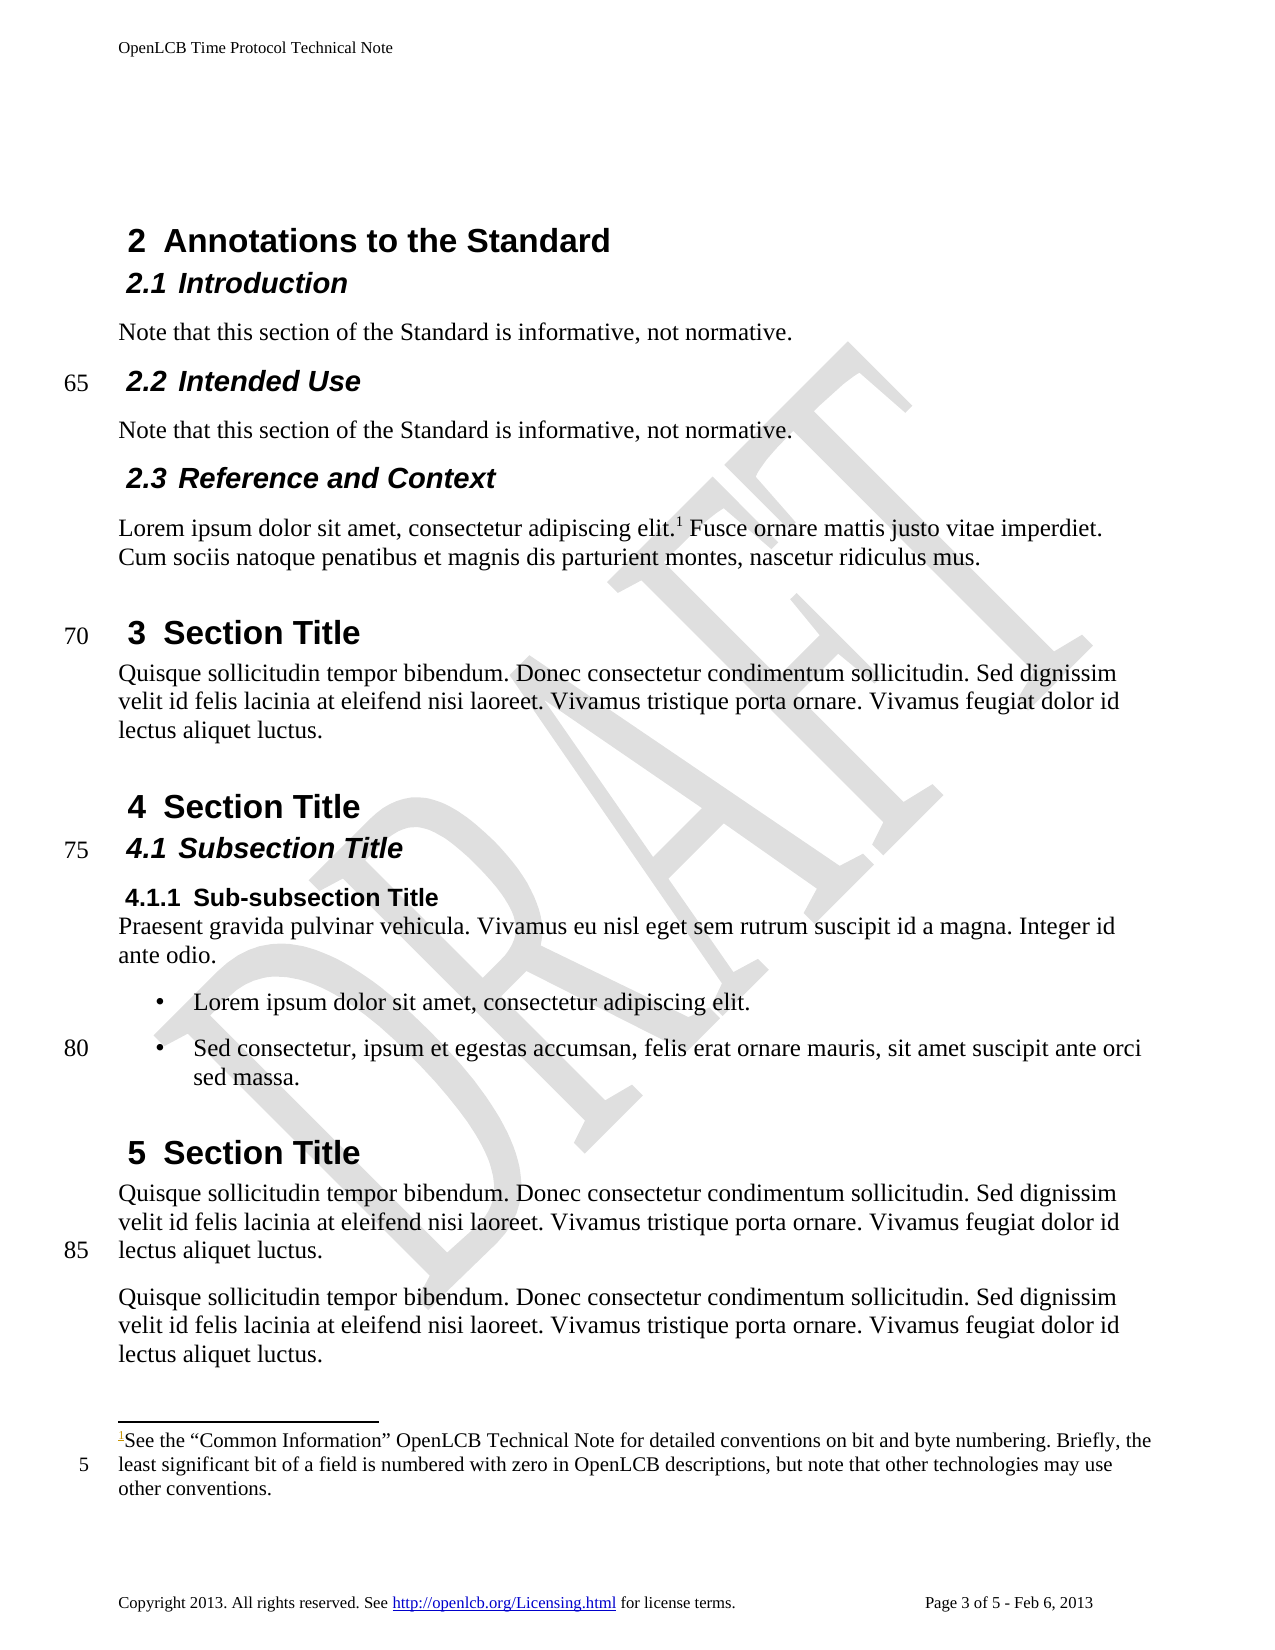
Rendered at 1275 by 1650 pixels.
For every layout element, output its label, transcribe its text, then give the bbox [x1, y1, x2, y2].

list Lorem ipsum dolor sit amet, consectetur adipiscing elit. [212, 987, 363, 1015]
text Note that this section of the Standard is informative, not normative. [118, 415, 773, 444]
text Praesent gravida pulvinar vehicula. Vivamus eu nisl eget sem rutrum suscipit id a magna. Integer id ante odio. [692, 911, 1157, 969]
subtitle Subsection Title [790, 831, 1157, 865]
text Note that this section of the Standard is informative, not normative. [819, 415, 1157, 444]
text Praesent gravida pulvinar vehicula. Vivamus eu nisl eget sem rutrum suscipit id a magna. Integer id ante odio. [118, 911, 432, 969]
subtitle Sub-subsection Title [829, 883, 1157, 911]
subtitle Reference and Context [118, 462, 753, 495]
subtitle Subsection Title [636, 831, 678, 856]
subtitle [606, 787, 701, 825]
subtitle Section Title [118, 1133, 325, 1172]
subtitle Sub-subsection Title [118, 883, 374, 911]
text See the “Common Information” OpenLCB Technical Note for detailed conventions on bit and byte numbering. Briefly, the least significant bit of a field is numbered with zero in OpenLCB descriptions, but note that other technologies may use other conventions. [118, 1428, 1157, 1500]
text Quisque sollicitudin tempor bibendum. Donec consectetur condimentum sollicitudin. Sed dignissim velit id felis lacinia at eleifend nisi laoreet. Vivamus tristique porta ornare. Vivamus feugiat dolor id lectus aliquet luctus. [374, 1178, 494, 1251]
subtitle Introduction [118, 266, 1157, 300]
text Note that this section of the Standard is informative, not normative. [118, 317, 1157, 346]
subtitle Annotations to the Standard [118, 221, 1157, 260]
text Quisque sollicitudin tempor bibendum. Donec consectetur condimentum sollicitudin. Sed dignissim velit id felis lacinia at eleifend nisi laoreet. Vivamus tristique porta ornare. Vivamus feugiat dolor id lectus aliquet luctus. [118, 1178, 417, 1264]
subtitle Sub-subsection Title [673, 883, 816, 911]
subtitle Subsection Title [684, 831, 781, 865]
text Lorem ipsum dolor sit amet, consectetur adipiscing elit. Fusce ornare mattis justo vitae imperdiet. Cum sociis natoque penatibus et magnis dis parturient montes, nascetur ridiculus mus. [118, 513, 675, 570]
text Lorem ipsum dolor sit amet, consectetur adipiscing elit. Fusce ornare mattis justo vitae imperdiet. Cum sociis natoque penatibus et magnis dis parturient montes, nascetur ridiculus mus. [917, 513, 1157, 570]
list Lorem ipsum dolor sit amet, consectetur adipiscing elit. [629, 987, 720, 1015]
subtitle [872, 364, 1157, 397]
list Lorem ipsum dolor sit amet, consectetur adipiscing elit. [382, 987, 478, 1015]
subtitle Intended Use [118, 364, 824, 397]
subtitle [866, 462, 1157, 495]
subtitle [915, 787, 1157, 825]
text Lorem ipsum dolor sit amet, consectetur adipiscing elit. Fusce ornare mattis justo vitae imperdiet. Cum sociis natoque penatibus et magnis dis parturient montes, nascetur ridiculus mus. [668, 513, 931, 570]
subtitle Section Title [509, 1133, 1157, 1172]
subtitle Subsection Title [366, 831, 475, 865]
subtitle [716, 613, 818, 651]
text Quisque sollicitudin tempor bibendum. Donec consectetur condimentum sollicitudin. Sed dignissim velit id felis lacinia at eleifend nisi laoreet. Vivamus tristique porta ornare. Vivamus feugiat dolor id lectus aliquet luctus. [798, 658, 1157, 744]
list Sed consectetur, ipsum et egestas accumsan, felis erat ornare mauris, sit amet suscipit ante orci sed massa. [156, 1035, 244, 1091]
subtitle Sub-subsection Title [528, 883, 671, 911]
subtitle Section Title [118, 787, 612, 825]
list Sed consectetur, ipsum et egestas accumsan, felis erat ornare mauris, sit amet suscipit ante orci sed massa. [539, 1033, 1157, 1091]
subtitle Section Title [118, 613, 711, 651]
text Quisque sollicitudin tempor bibendum. Donec consectetur condimentum sollicitudin. Sed dignissim velit id felis lacinia at eleifend nisi laoreet. Vivamus tristique porta ornare. Vivamus feugiat dolor id lectus aliquet luctus. [118, 658, 556, 744]
text Quisque sollicitudin tempor bibendum. Donec consectetur condimentum sollicitudin. Sed dignissim velit id felis lacinia at eleifend nisi laoreet. Vivamus tristique porta ornare. Vivamus feugiat dolor id lectus aliquet luctus. [477, 1178, 1157, 1264]
list Lorem ipsum dolor sit amet, consectetur adipiscing elit. [725, 987, 1157, 1015]
subtitle [1017, 613, 1157, 651]
text Quisque sollicitudin tempor bibendum. Donec consectetur condimentum sollicitudin. Sed dignissim velit id felis lacinia at eleifend nisi laoreet. Vivamus tristique porta ornare. Vivamus feugiat dolor id lectus aliquet luctus. [535, 658, 804, 744]
subtitle [726, 787, 882, 825]
list Lorem ipsum dolor sit amet, consectetur adipiscing elit. [502, 987, 611, 1015]
subtitle Subsection Title [118, 831, 356, 865]
subtitle [818, 613, 1012, 651]
text Quisque sollicitudin tempor bibendum. Donec consectetur condimentum sollicitudin. Sed dignissim velit id felis lacinia at eleifend nisi laoreet. Vivamus tristique porta ornare. Vivamus feugiat dolor id lectus aliquet luctus. [118, 1282, 1157, 1368]
list Lorem ipsum dolor sit amet, consectetur adipiscing elit. [156, 987, 200, 1015]
subtitle [890, 787, 926, 801]
subtitle Subsection Title [485, 831, 639, 865]
subtitle Section Title [329, 1133, 491, 1172]
text Praesent gravida pulvinar vehicula. Vivamus eu nisl eget sem rutrum suscipit id a magna. Integer id ante odio. [417, 911, 515, 969]
list Sed consectetur, ipsum et egestas accumsan, felis erat ornare mauris, sit amet suscipit ante orci sed massa. [229, 1033, 442, 1091]
subtitle [757, 462, 856, 495]
subtitle Sub-subsection Title [389, 883, 511, 911]
list Sed consectetur, ipsum et egestas accumsan, felis erat ornare mauris, sit amet suscipit ante orci sed massa. [433, 1033, 554, 1091]
subtitle [831, 374, 886, 397]
text Praesent gravida pulvinar vehicula. Vivamus eu nisl eget sem rutrum suscipit id a magna. Integer id ante odio. [540, 911, 711, 969]
